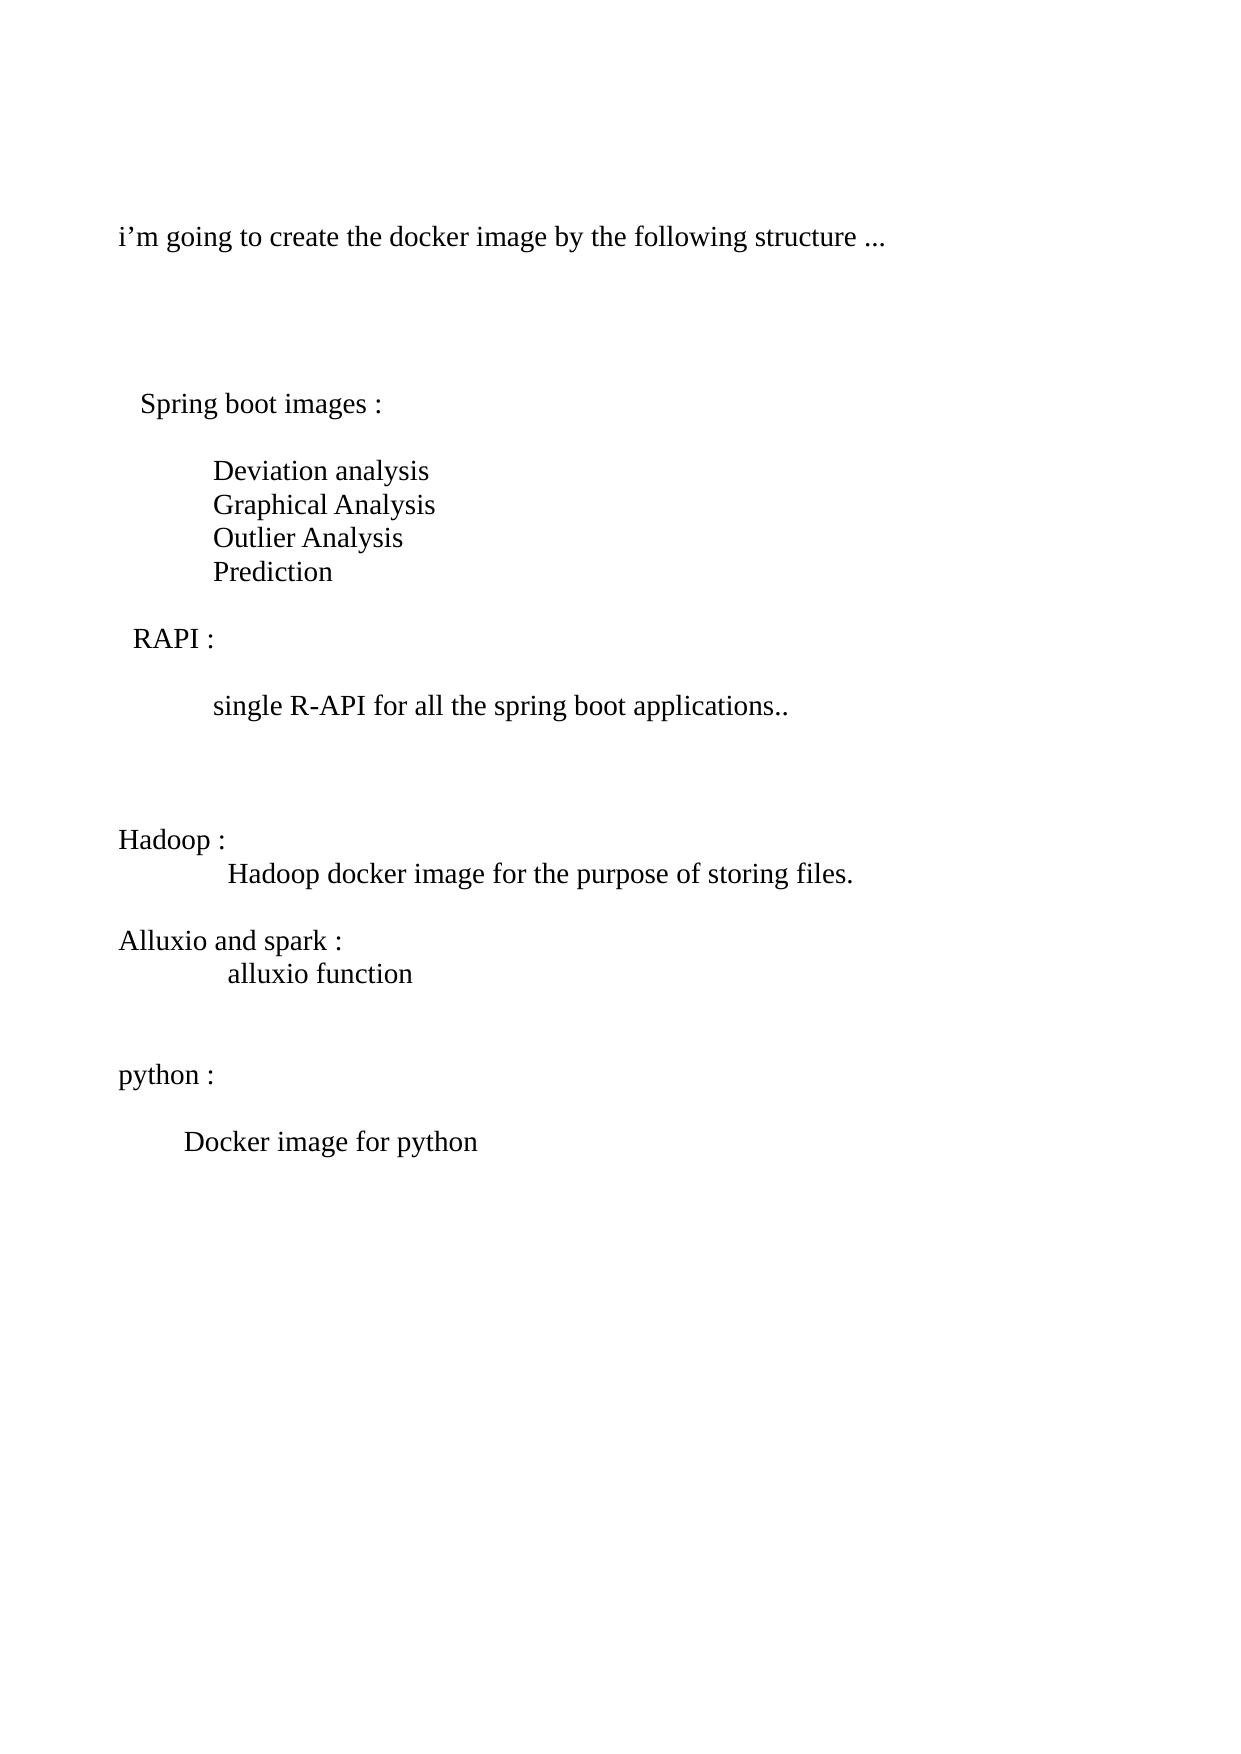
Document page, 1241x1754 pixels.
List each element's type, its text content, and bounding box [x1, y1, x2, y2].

text RAPI : [118, 621, 1122, 655]
text Outlier Analysis [118, 521, 1122, 554]
text Hadoop : [118, 822, 1122, 856]
text Spring boot images : [118, 386, 1122, 420]
text alluxio function [118, 957, 1122, 990]
text Graphical Analysis [118, 487, 1122, 521]
text python : [118, 1057, 1122, 1091]
text Prediction [118, 554, 1122, 588]
text single R-API for all the spring boot applications.. [118, 688, 1122, 722]
text i’m going to create the docker image by the following structure ... [118, 219, 1122, 252]
text Docker image for python [118, 1124, 1122, 1158]
text Deviation analysis [118, 453, 1122, 487]
text Alluxio and spark : [118, 923, 1122, 957]
text Hadoop docker image for the purpose of storing files. [118, 856, 1122, 889]
